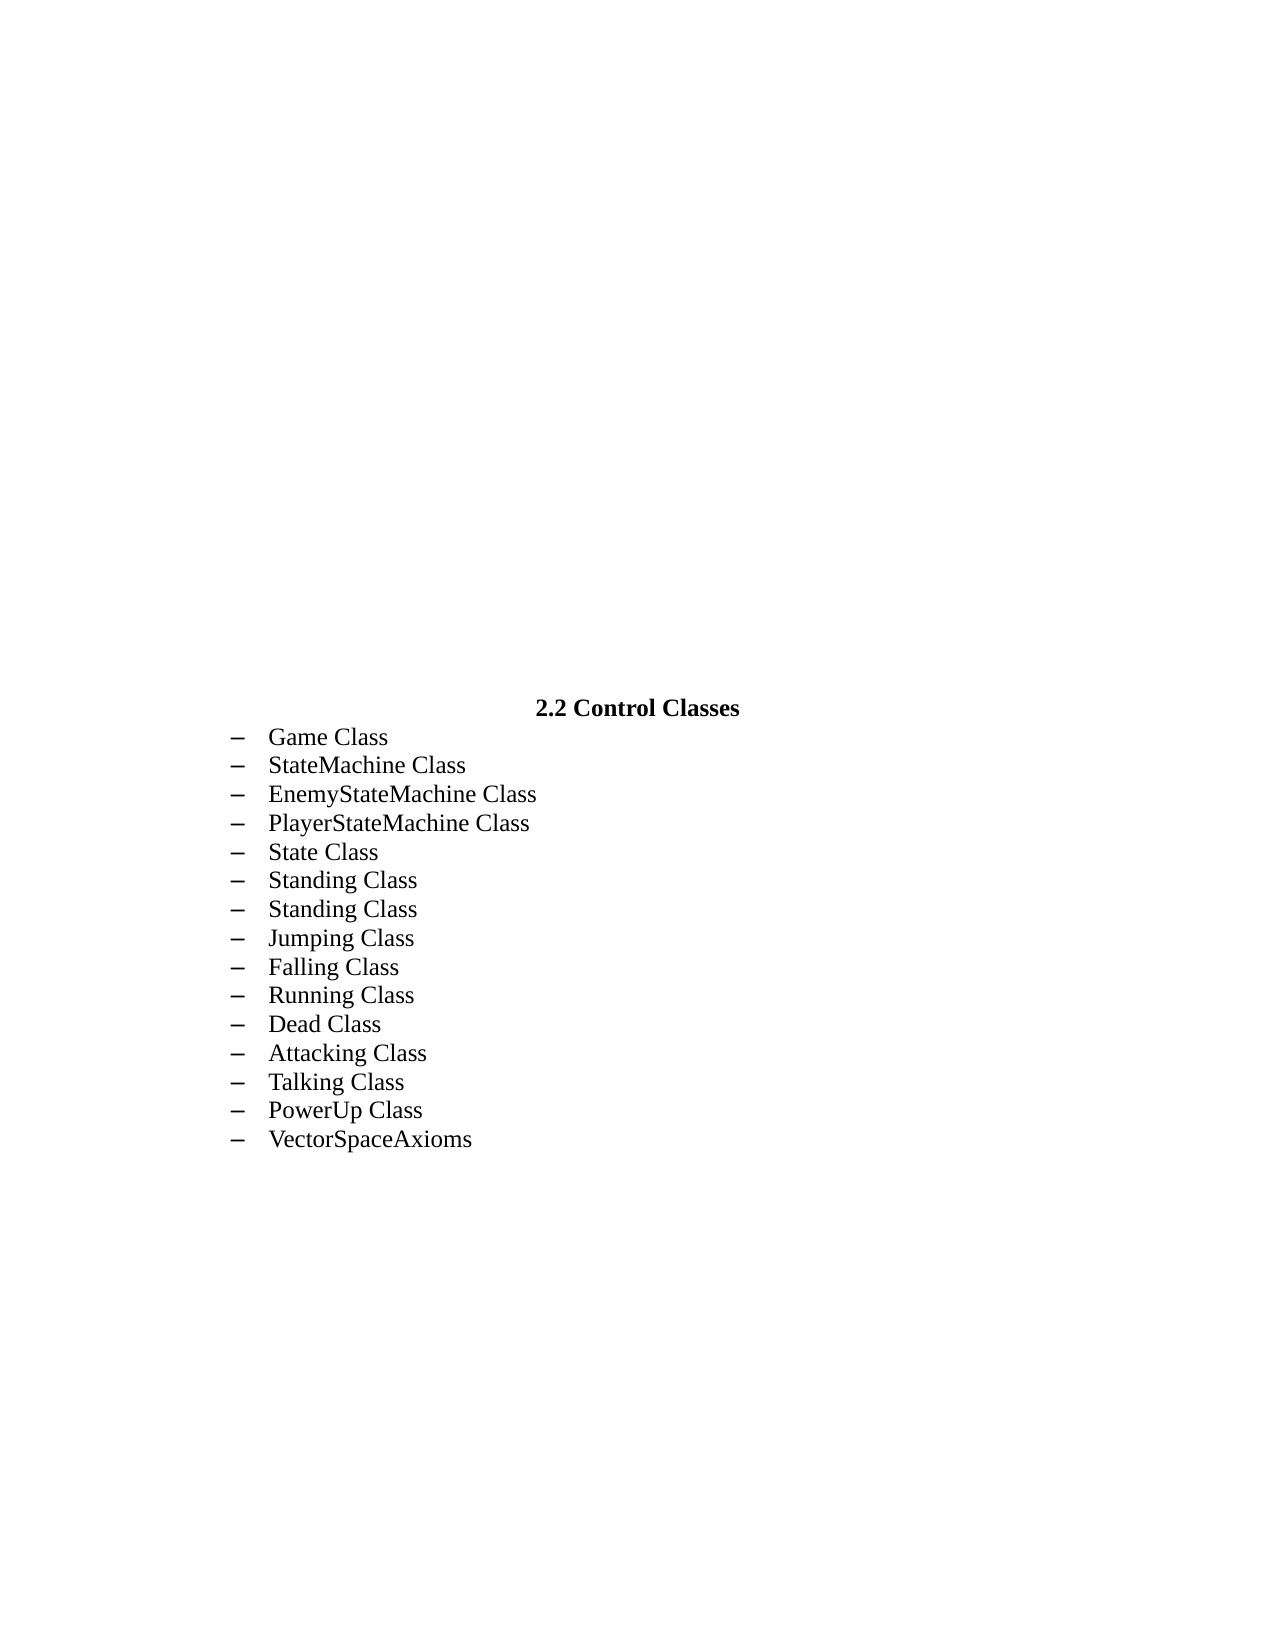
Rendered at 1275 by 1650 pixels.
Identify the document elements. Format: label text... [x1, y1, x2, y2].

list PowerUp Class [231, 1096, 1157, 1124]
list Game Class [231, 722, 1157, 751]
list Standing Class [231, 894, 1157, 923]
list Jumping Class [231, 923, 1157, 952]
list PlayerStateMachine Class [231, 808, 1157, 837]
list Standing Class [231, 866, 1157, 894]
list State Class [231, 837, 1157, 866]
list StateMachine Class [231, 751, 1157, 779]
list Running Class [231, 981, 1157, 1009]
list Dead Class [231, 1009, 1157, 1038]
list Falling Class [231, 952, 1157, 981]
list VectorSpaceAxioms [231, 1124, 1157, 1153]
list Talking Class [231, 1067, 1157, 1096]
text 2.2 Control Classes [118, 693, 1157, 722]
list Attacking Class [231, 1038, 1157, 1067]
list EnemyStateMachine Class [231, 779, 1157, 808]
